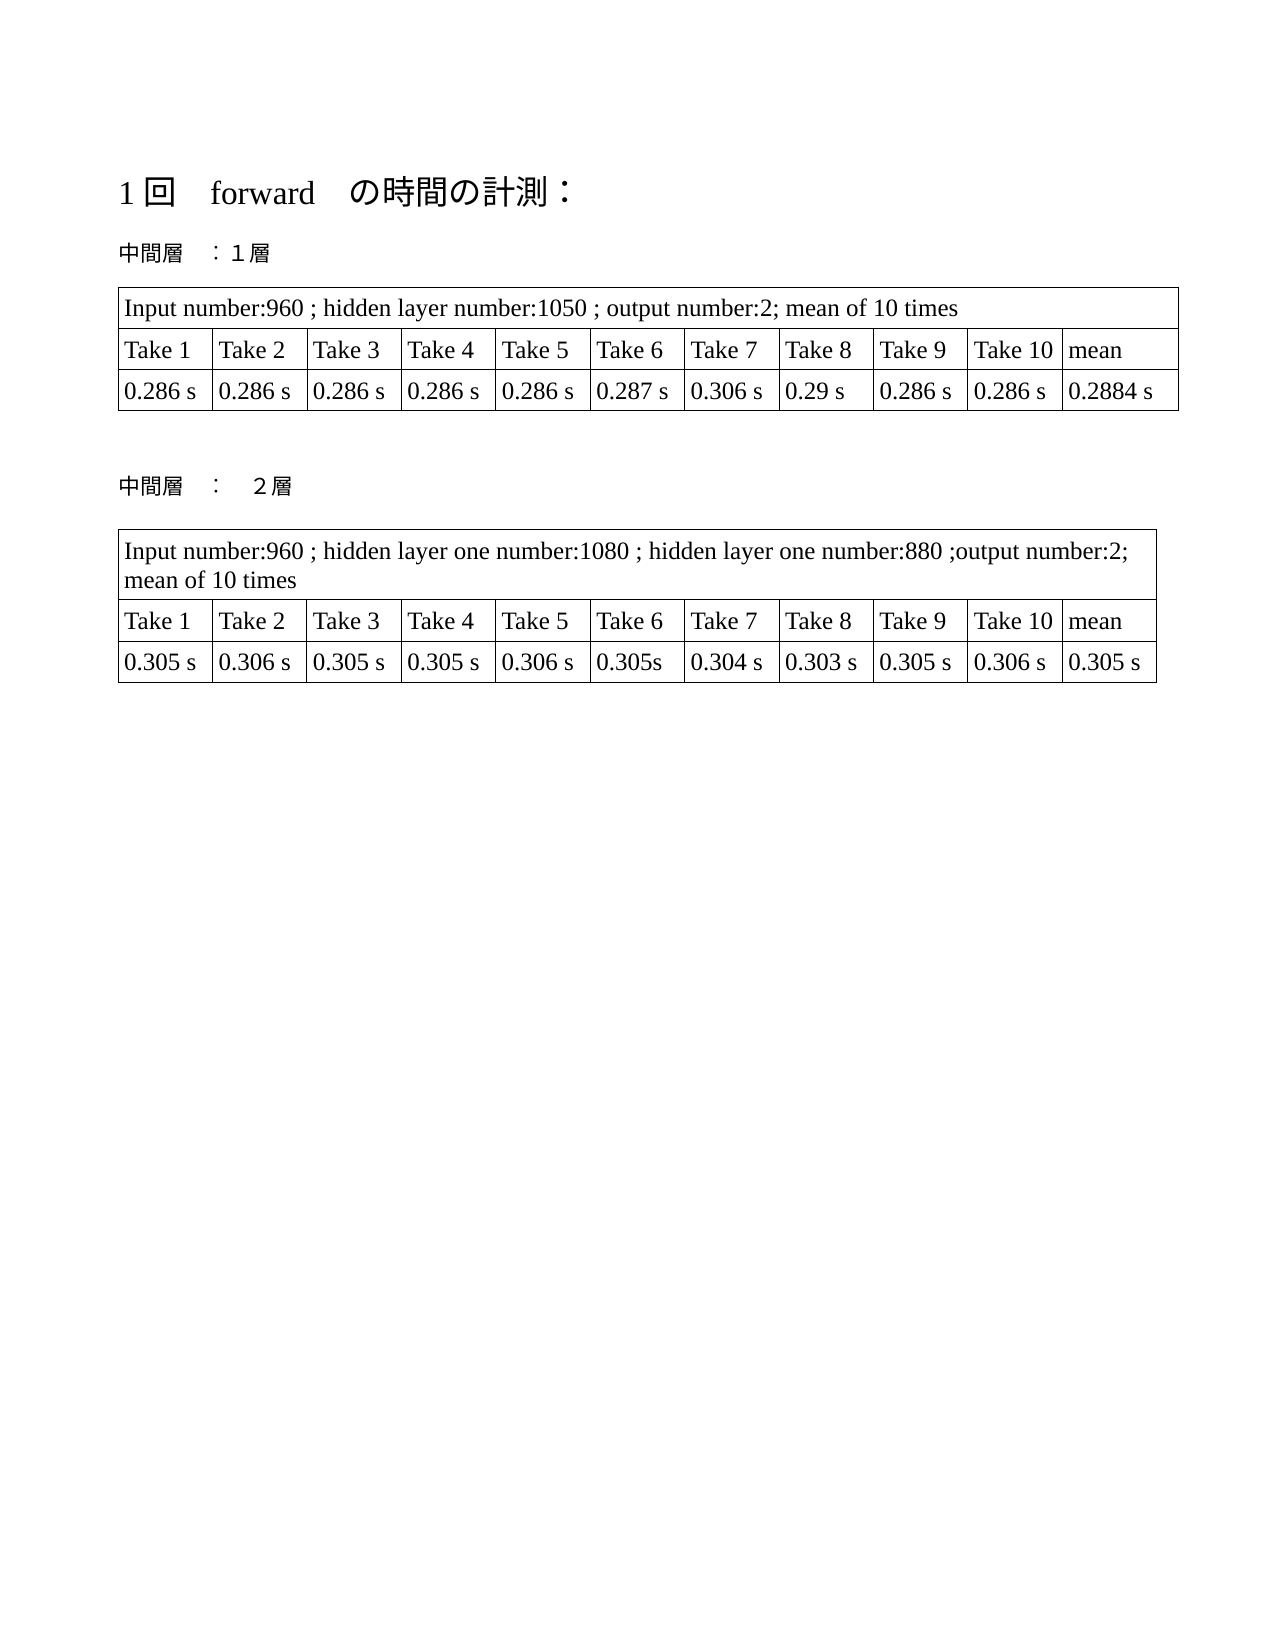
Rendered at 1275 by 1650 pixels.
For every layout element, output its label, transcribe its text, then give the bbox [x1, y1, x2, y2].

table_cell Take 4 [402, 600, 495, 641]
table_cell Take 5 [496, 600, 590, 641]
table_cell Take 1 [119, 600, 212, 641]
table_cell 0.286 s [119, 370, 212, 410]
table_cell 0.305 s [402, 642, 495, 682]
table_cell mean [1063, 329, 1178, 369]
table_cell Take 3 [308, 329, 401, 369]
table_cell 0.306 s [213, 642, 306, 682]
table_cell Take 10 [968, 600, 1062, 641]
table_cell 0.2884 s [1063, 370, 1178, 410]
table_cell 0.306 s [496, 642, 590, 682]
table_cell 0.305 s [307, 642, 401, 682]
table_cell Take 9 [874, 329, 967, 369]
table_cell 0.306 s [685, 370, 779, 410]
table_cell 0.304 s [685, 642, 779, 682]
table_cell Take 2 [213, 329, 307, 369]
table_cell 0.303 s [780, 642, 873, 682]
table_cell Take 2 [213, 600, 306, 641]
table_cell 0.286 s [308, 370, 401, 410]
table_cell Take 6 [591, 600, 684, 641]
table_cell Take 10 [968, 329, 1062, 369]
table_cell 0.286 s [402, 370, 495, 410]
table_cell 0.287 s [591, 370, 684, 410]
table_cell 0.29 s [780, 370, 873, 410]
text 中間層 ︰１層 [118, 236, 1157, 267]
table_cell 0.286 s [968, 370, 1062, 410]
table_cell Take 7 [685, 600, 779, 641]
table_cell 0.305 s [119, 642, 212, 682]
text 1 回 forward の時間の計測： [118, 166, 1157, 214]
table_cell 0.305 s [874, 642, 967, 682]
table_cell Take 7 [685, 329, 779, 369]
text 中間層 ︰ ２層 [118, 469, 1157, 501]
table_cell 0.306 s [968, 642, 1062, 682]
table_cell Take 6 [591, 329, 684, 369]
table_header Input number:960 ; hidden layer one number:1080 ; hidden layer one number:880 ;output number:2; mean of 10 times [119, 530, 1156, 599]
table_cell 0.286 s [213, 370, 307, 410]
table_cell Take 4 [402, 329, 495, 369]
table_cell 0.286 s [496, 370, 590, 410]
table_cell Take 8 [780, 600, 873, 641]
table_cell 0.305s [591, 642, 684, 682]
table_cell 0.305 s [1063, 642, 1156, 682]
table_cell mean [1063, 600, 1156, 641]
table_cell 0.286 s [874, 370, 967, 410]
table_cell Take 1 [119, 329, 212, 369]
table_cell Take 5 [496, 329, 590, 369]
table_cell Take 8 [780, 329, 873, 369]
table_cell Take 3 [307, 600, 401, 641]
table_cell Take 9 [874, 600, 967, 641]
table_header Input number:960 ; hidden layer number:1050 ; output number:2; mean of 10 times [119, 288, 1178, 328]
